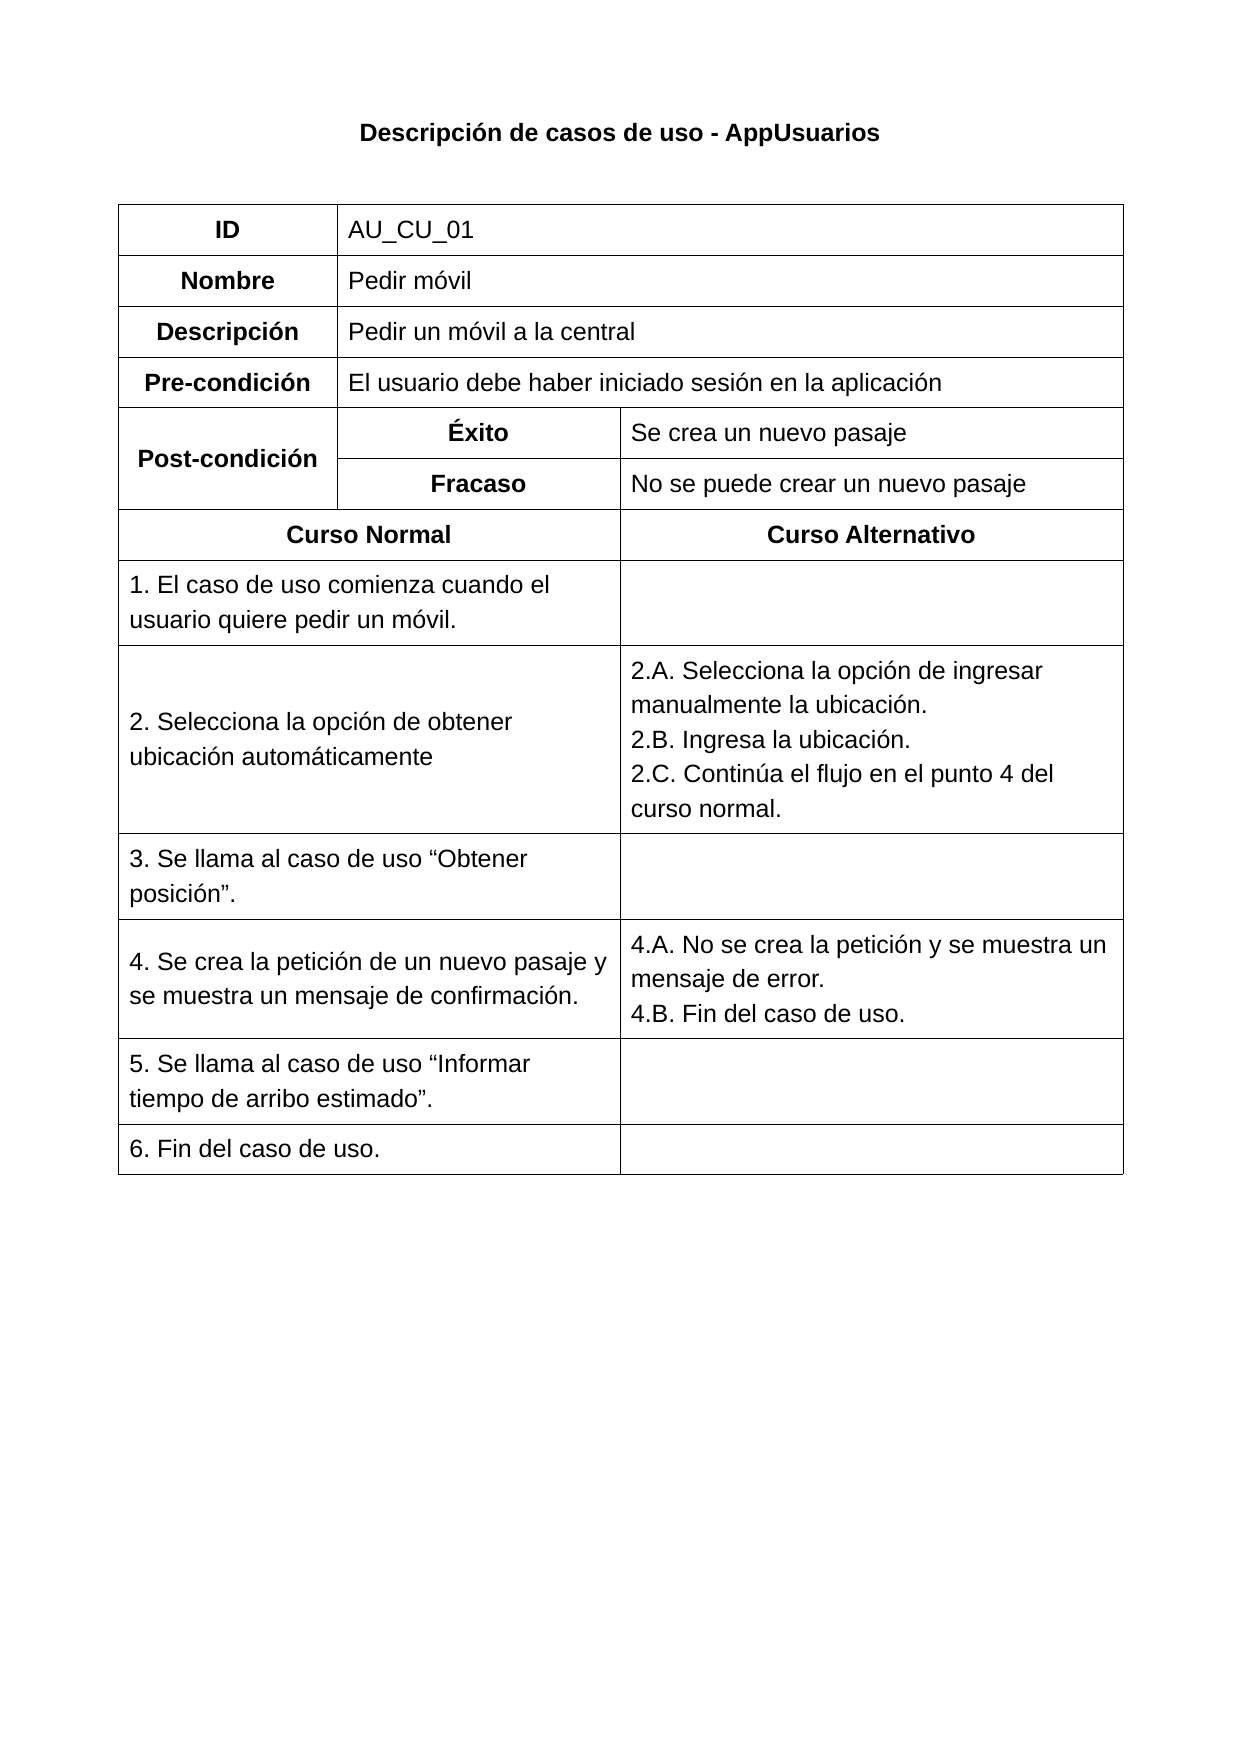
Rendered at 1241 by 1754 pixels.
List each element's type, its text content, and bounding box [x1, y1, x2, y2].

table_cell 2.A. Selecciona la opción de ingresar manualmente la ubicación. 2.B. Ingresa la ubicación. 2.C. Continúa el flujo en el punto 4 del curso normal. [621, 646, 1123, 833]
table_cell El usuario debe haber iniciado sesión en la aplicación [338, 358, 1123, 407]
table_cell Fracaso [338, 459, 620, 509]
table_header AU_CU_01 [338, 205, 1123, 255]
text Descripción de casos de uso - AppUsuarios [118, 118, 1122, 147]
table_cell Nombre [119, 256, 337, 306]
table_cell 1. El caso de uso comienza cuando el usuario quiere pedir un móvil. [119, 561, 620, 645]
table_cell 4.A. No se crea la petición y se muestra un mensaje de error. 4.B. Fin del caso de uso. [621, 920, 1123, 1038]
table_cell No se puede crear un nuevo pasaje [621, 459, 1123, 509]
table_cell Curso Normal [119, 510, 620, 559]
table_cell 3. Se llama al caso de uso “Obtener posición”. [119, 834, 620, 918]
table_cell Pre-condición [119, 358, 337, 407]
table_cell [621, 561, 1123, 645]
table_cell 2. Selecciona la opción de obtener ubicación automáticamente [119, 646, 620, 833]
table_cell [621, 834, 1123, 918]
table_cell 4. Se crea la petición de un nuevo pasaje y se muestra un mensaje de confirmación. [119, 920, 620, 1038]
table_cell [621, 1039, 1123, 1123]
table_cell [621, 1125, 1123, 1174]
table_cell Curso Alternativo [621, 510, 1123, 559]
table_cell Pedir un móvil a la central [338, 307, 1123, 357]
table_cell 5. Se llama al caso de uso “Informar tiempo de arribo estimado”. [119, 1039, 620, 1123]
table_header ID [119, 205, 337, 255]
table_cell Post-condición [119, 408, 337, 509]
table_cell Descripción [119, 307, 337, 357]
table_cell Éxito [338, 408, 620, 458]
table_cell Pedir móvil [338, 256, 1123, 306]
table_cell 6. Fin del caso de uso. [119, 1125, 620, 1174]
table_cell Se crea un nuevo pasaje [621, 408, 1123, 458]
